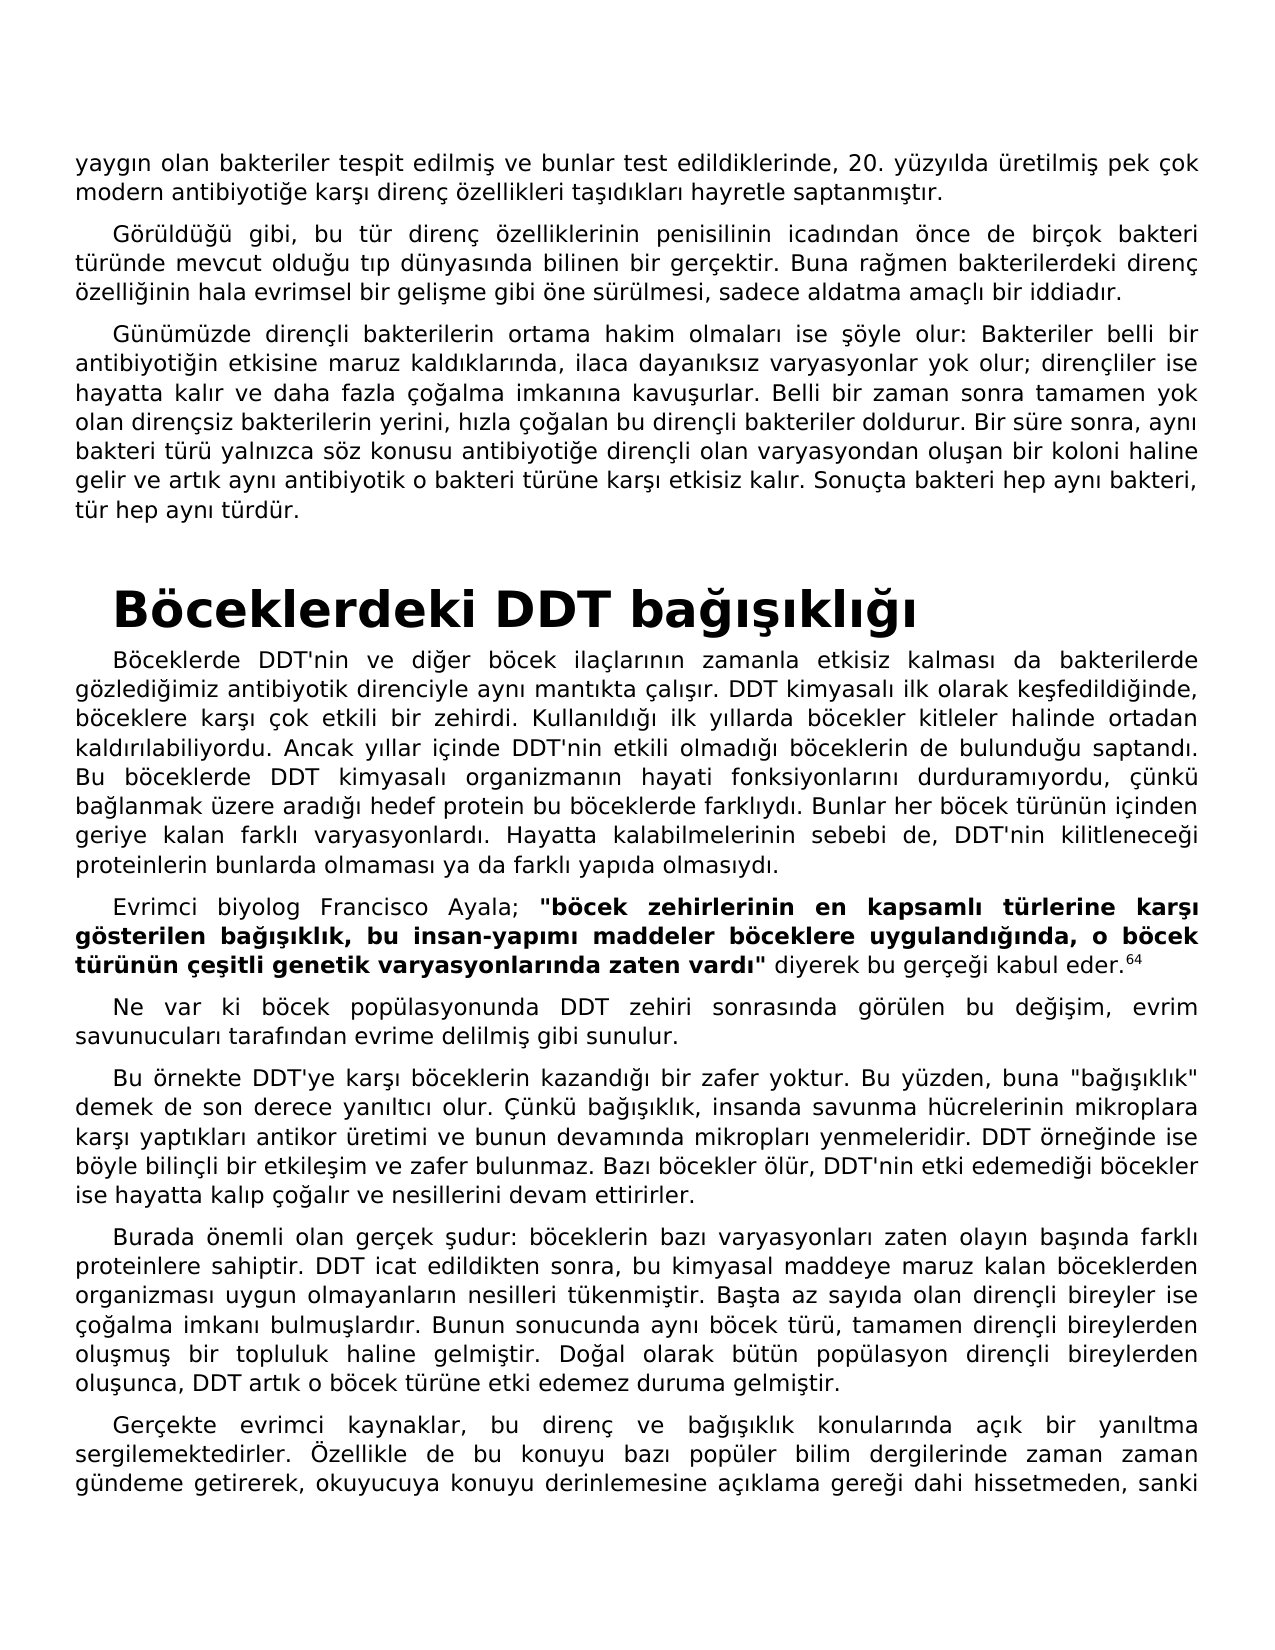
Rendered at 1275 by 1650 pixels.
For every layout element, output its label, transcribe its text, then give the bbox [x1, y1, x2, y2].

text Böceklerde DDT'nin ve diğer böcek ilaçlarının zamanla etkisiz kalması da bakterilerde gözlediğimiz antibiyotik direnciyle aynı mantıkta çalışır. DDT kimyasalı ilk olarak keşfedildiğinde, böceklere karşı çok etkili bir zehirdi. Kullanıldığı ilk yıllarda böcekler kitleler halinde ortadan kaldırılabiliyordu. Ancak yıllar içinde DDT'nin etkili olmadığı böceklerin de bulunduğu saptandı. Bu böceklerde DDT kimyasalı organizmanın hayati fonksiyonlarını durduramıyordu, çünkü bağlanmak üzere aradığı hedef protein bu böceklerde farklıydı. Bunlar her böcek türünün içinden geriye kalan farklı varyasyonlardı. Hayatta kalabilmelerinin sebebi de, DDT'nin kilitleneceği proteinlerin bunlarda olmaması ya da farklı yapıda olmasıydı. [75, 647, 1200, 879]
text Bu örnekte DDT'ye karşı böceklerin kazandığı bir zafer yoktur. Bu yüzden, buna "bağışıklık" demek de son derece yanıltıcı olur. Çünkü bağışıklık, insanda savunma hücrelerinin mikroplara karşı yaptıkları antikor üretimi ve bunun devamında mikropları yenmeleridir. DDT örneğinde ise böyle bilinçli bir etkileşim ve zafer bulunmaz. Bazı böcekler ölür, DDT'nin etki edemediği böcekler ise hayatta kalıp çoğalır ve nesillerini devam ettirirler. [75, 1065, 1200, 1209]
text Günümüzde dirençli bakterilerin ortama hakim olmaları ise şöyle olur: Bakteriler belli bir antibiyotiğin etkisine maruz kaldıklarında, ilaca dayanıksız varyasyonlar yok olur; dirençliler ise hayatta kalır ve daha fazla çoğalma imkanına kavuşurlar. Belli bir zaman sonra tamamen yok olan dirençsiz bakterilerin yerini, hızla çoğalan bu dirençli bakteriler doldurur. Bir süre sonra, aynı bakteri türü yalnızca söz konusu antibiyotiğe dirençli olan varyasyondan oluşan bir koloni haline gelir ve artık aynı antibiyotik o bakteri türüne karşı etkisiz kalır. Sonuçta bakteri hep aynı bakteri, tür hep aynı türdür. [75, 321, 1200, 524]
subtitle Böceklerdeki DDT bağışıklığı [112, 581, 1200, 639]
text yaygın olan bakteriler tespit edilmiş ve bunlar test edildiklerinde, 20. yüzyılda üretilmiş pek çok modern antibiyotiğe karşı direnç özellikleri taşıdıkları hayretle saptanmıştır. [75, 150, 1200, 206]
text Görüldüğü gibi, bu tür direnç özelliklerinin penisilinin icadından önce de birçok bakteri türünde mevcut olduğu tıp dünyasında bilinen bir gerçektir. Buna rağmen bakterilerdeki direnç özelliğinin hala evrimsel bir gelişme gibi öne sürülmesi, sadece aldatma amaçlı bir iddiadır. [75, 221, 1200, 306]
text Gerçekte evrimci kaynaklar, bu direnç ve bağışıklık konularında açık bir yanıltma sergilemektedirler. Özellikle de bu konuyu bazı popüler bilim dergilerinde zaman zaman gündeme getirerek, okuyucuya konuyu derinlemesine açıklama gereği dahi hissetmeden, sanki [75, 1412, 1200, 1497]
text Burada önemli olan gerçek şudur: böceklerin bazı varyasyonları zaten olayın başında farklı proteinlere sahiptir. DDT icat edildikten sonra, bu kimyasal maddeye maruz kalan böceklerden organizması uygun olmayanların nesilleri tükenmiştir. Başta az sayıda olan dirençli bireyler ise çoğalma imkanı bulmuşlardır. Bunun sonucunda aynı böcek türü, tamamen dirençli bireylerden oluşmuş bir topluluk haline gelmiştir. Doğal olarak bütün popülasyon dirençli bireylerden oluşunca, DDT artık o böcek türüne etki edemez duruma gelmiştir. [75, 1224, 1200, 1397]
text Evrimci biyolog Francisco Ayala; "böcek zehirlerinin en kapsamlı türlerine karşı gösterilen bağışıklık, bu insan-yapımı maddeler böceklere uygulandığında, o böcek türünün çeşitli genetik varyasyonlarında zaten vardı" diyerek bu gerçeği kabul eder.64 [75, 894, 1200, 979]
text Ne var ki böcek popülasyonunda DDT zehiri sonrasında görülen bu değişim, evrim savunucuları tarafından evrime delilmiş gibi sunulur. [75, 994, 1200, 1050]
